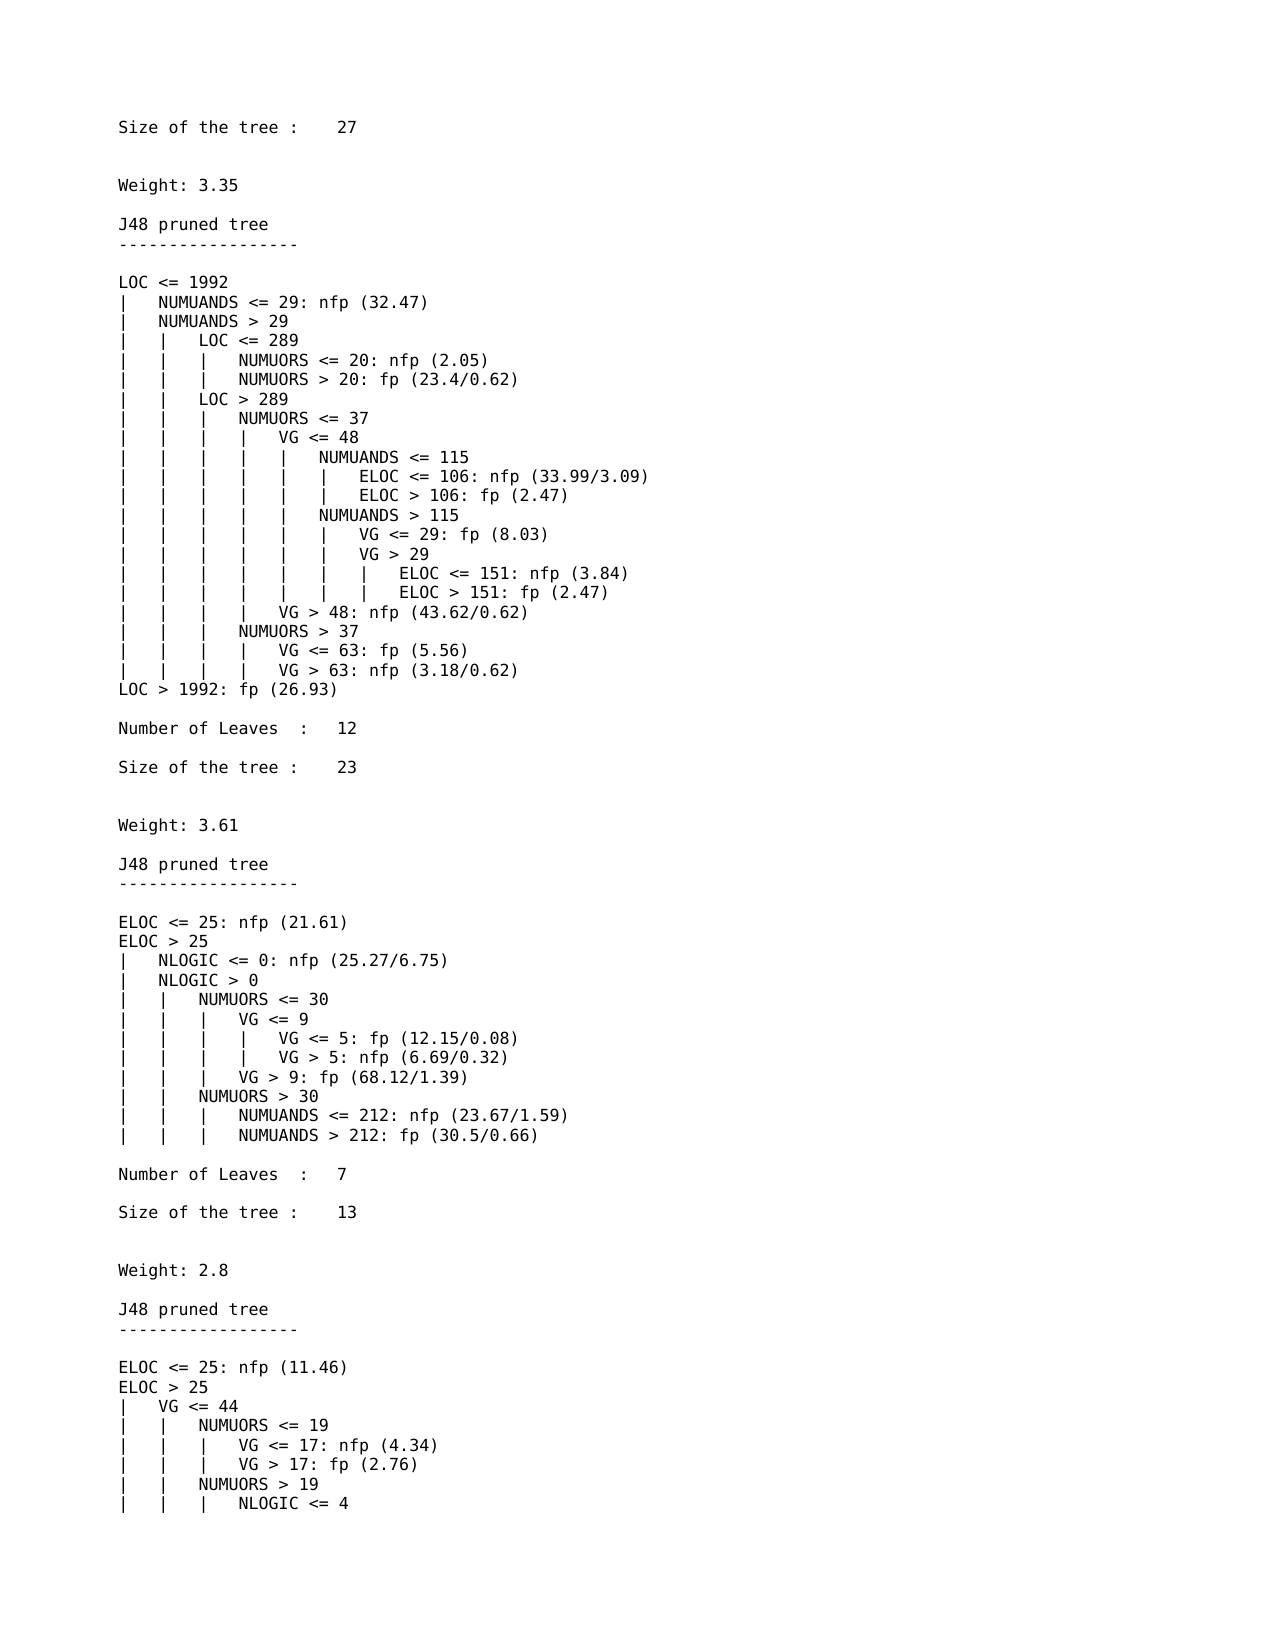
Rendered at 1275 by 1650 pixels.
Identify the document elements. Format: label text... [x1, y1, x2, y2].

text | | | VG <= 17: nfp (4.34) [118, 1436, 1157, 1455]
text | NLOGIC <= 0: nfp (25.27/6.75) [118, 951, 1157, 971]
text LOC > 1992: fp (26.93) [118, 680, 1157, 699]
text Size of the tree : 23 [118, 757, 1157, 777]
text Weight: 3.35 [118, 176, 1157, 196]
text | | | | | | | ELOC <= 151: nfp (3.84) [118, 564, 1157, 583]
text ELOC <= 25: nfp (11.46) [118, 1358, 1157, 1377]
text | | | NUMUORS <= 37 [118, 409, 1157, 428]
text ELOC > 25 [118, 932, 1157, 951]
text Size of the tree : 27 [118, 118, 1157, 137]
text LOC <= 1992 [118, 273, 1157, 292]
text J48 pruned tree [118, 854, 1157, 874]
text | VG <= 44 [118, 1397, 1157, 1416]
text ELOC > 25 [118, 1377, 1157, 1397]
text | | | | VG > 48: nfp (43.62/0.62) [118, 602, 1157, 622]
text | | | VG > 9: fp (68.12/1.39) [118, 1067, 1157, 1087]
text | | | NLOGIC <= 4 [118, 1494, 1157, 1513]
text | | NUMUORS <= 30 [118, 990, 1157, 1009]
text | | | NUMUORS <= 20: nfp (2.05) [118, 351, 1157, 370]
text J48 pruned tree [118, 1300, 1157, 1319]
text | | | | VG <= 5: fp (12.15/0.08) [118, 1029, 1157, 1048]
text | | | | | | ELOC <= 106: nfp (33.99/3.09) [118, 467, 1157, 486]
text | | | | | NUMUANDS > 115 [118, 506, 1157, 525]
text | | | VG <= 9 [118, 1009, 1157, 1029]
text ------------------ [118, 874, 1157, 893]
text | | | | | | | ELOC > 151: fp (2.47) [118, 583, 1157, 602]
text | | | NUMUANDS <= 212: nfp (23.67/1.59) [118, 1106, 1157, 1126]
text Number of Leaves : 12 [118, 719, 1157, 738]
text ------------------ [118, 234, 1157, 254]
text | | LOC > 289 [118, 389, 1157, 409]
text | | NUMUORS > 19 [118, 1474, 1157, 1494]
text | | | | | | ELOC > 106: fp (2.47) [118, 486, 1157, 506]
text | | | | VG > 5: nfp (6.69/0.32) [118, 1048, 1157, 1067]
text | | | | VG <= 63: fp (5.56) [118, 641, 1157, 661]
text | | | VG > 17: fp (2.76) [118, 1455, 1157, 1474]
text Size of the tree : 13 [118, 1203, 1157, 1222]
text | NUMUANDS > 29 [118, 312, 1157, 331]
text | | LOC <= 289 [118, 331, 1157, 351]
text | | | | | | VG <= 29: fp (8.03) [118, 525, 1157, 544]
text Weight: 3.61 [118, 816, 1157, 835]
text | | | NUMUORS > 20: fp (23.4/0.62) [118, 370, 1157, 389]
text | | NUMUORS <= 19 [118, 1416, 1157, 1436]
text | | NUMUORS > 30 [118, 1087, 1157, 1106]
text ELOC <= 25: nfp (21.61) [118, 912, 1157, 932]
text | | | NUMUORS > 37 [118, 622, 1157, 641]
text | NLOGIC > 0 [118, 971, 1157, 990]
text Weight: 2.8 [118, 1261, 1157, 1281]
text | NUMUANDS <= 29: nfp (32.47) [118, 292, 1157, 312]
text J48 pruned tree [118, 215, 1157, 234]
text Number of Leaves : 7 [118, 1164, 1157, 1184]
text | | | | | | VG > 29 [118, 544, 1157, 564]
text ------------------ [118, 1319, 1157, 1339]
text | | | | VG <= 48 [118, 428, 1157, 447]
text | | | NUMUANDS > 212: fp (30.5/0.66) [118, 1126, 1157, 1145]
text | | | | VG > 63: nfp (3.18/0.62) [118, 661, 1157, 680]
text | | | | | NUMUANDS <= 115 [118, 447, 1157, 467]
